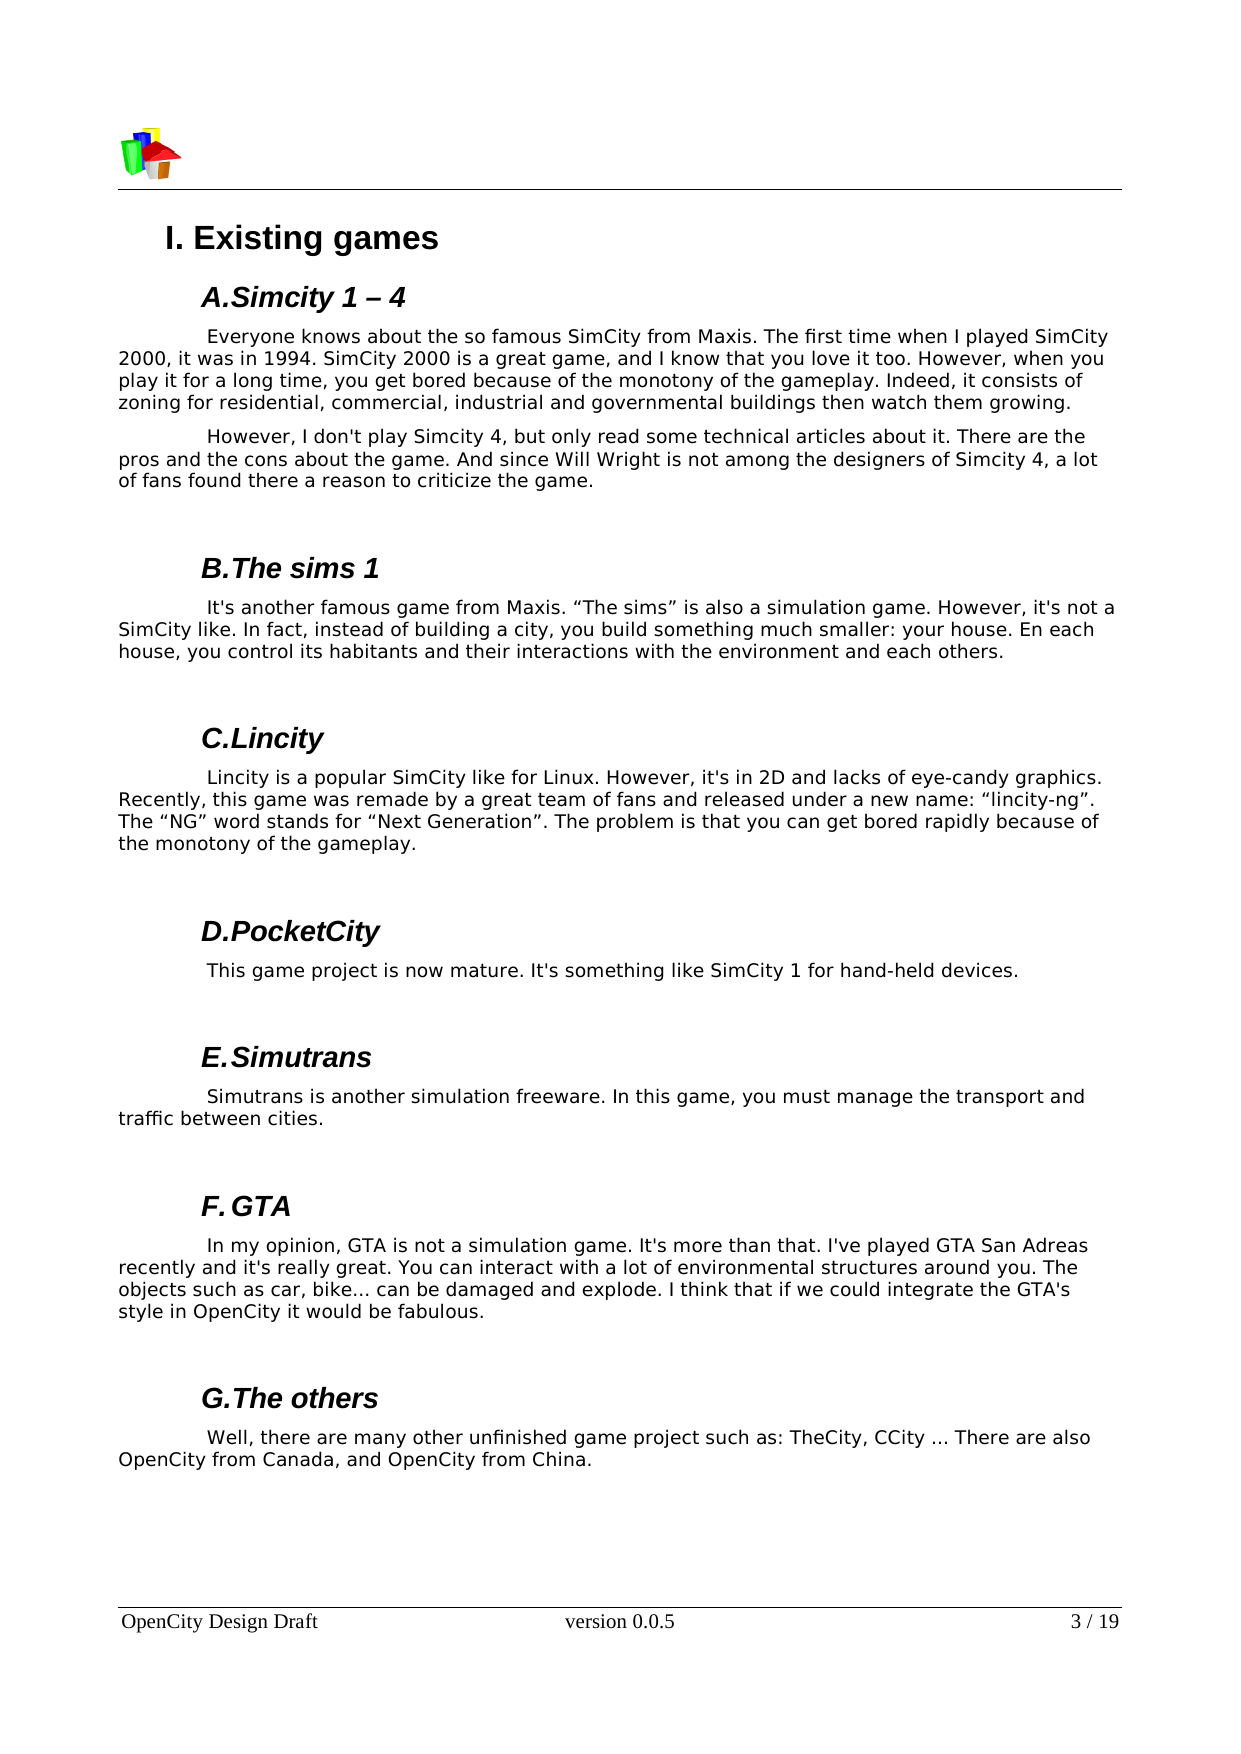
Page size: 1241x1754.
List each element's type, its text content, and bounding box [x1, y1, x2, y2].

text Simutrans is another simulation freeware. In this game, you must manage the transport and traffic between cities. [118, 1086, 1122, 1130]
subtitle Simutrans [193, 1041, 1122, 1074]
text In my opinion, GTA is not a simulation game. It's more than that. I've played GTA San Adreas recently and it's really great. You can interact with a lot of environmental structures around you. The objects such as car, bike... can be damaged and explode. I think that if we could integrate the GTA's style in OpenCity it would be fabulous. [118, 1234, 1122, 1322]
subtitle Existing games [156, 218, 1122, 256]
text Well, there are many other unfinished game project such as: TheCity, CCity ... There are also OpenCity from Canada, and OpenCity from China. [118, 1427, 1122, 1471]
text This game project is now mature. It's something like SimCity 1 for hand-held devices. [118, 960, 1122, 982]
subtitle The others [193, 1382, 1122, 1414]
subtitle Simcity 1 – 4 [193, 281, 1122, 313]
subtitle GTA [193, 1189, 1122, 1222]
subtitle Lincity [193, 722, 1122, 755]
text However, I don't play Simcity 4, but only read some technical articles about it. There are the pros and the cons about the game. And since Will Wright is not among the designers of Simcity 4, a lot of fans found there a reason to criticize the game. [118, 426, 1122, 492]
subtitle The sims 1 [193, 552, 1122, 584]
text Everyone knows about the so famous SimCity from Maxis. The first time when I played SimCity 2000, it was in 1994. SimCity 2000 is a great game, and I know that you love it too. However, when you play it for a long time, you get bored because of the monotony of the gameplay. Indeed, it consists of zoning for residential, commercial, industrial and governmental buildings then watch them growing. [118, 326, 1122, 414]
text It's another famous game from Maxis. “The sims” is also a simulation game. However, it's not a SimCity like. In fact, instead of building a city, you build something much smaller: your house. En each house, you control its habitants and their interactions with the environment and each others. [118, 597, 1122, 663]
subtitle PocketCity [193, 915, 1122, 947]
picture [121, 121, 182, 186]
text Lincity is a popular SimCity like for Linux. However, it's in 2D and lacks of eye-candy graphics. Recently, this game was remade by a great team of fans and released under a new name: “lincity-ng”. The “NG” word stands for “Next Generation”. The problem is that you can get bored rapidly because of the monotony of the gameplay. [118, 767, 1122, 855]
